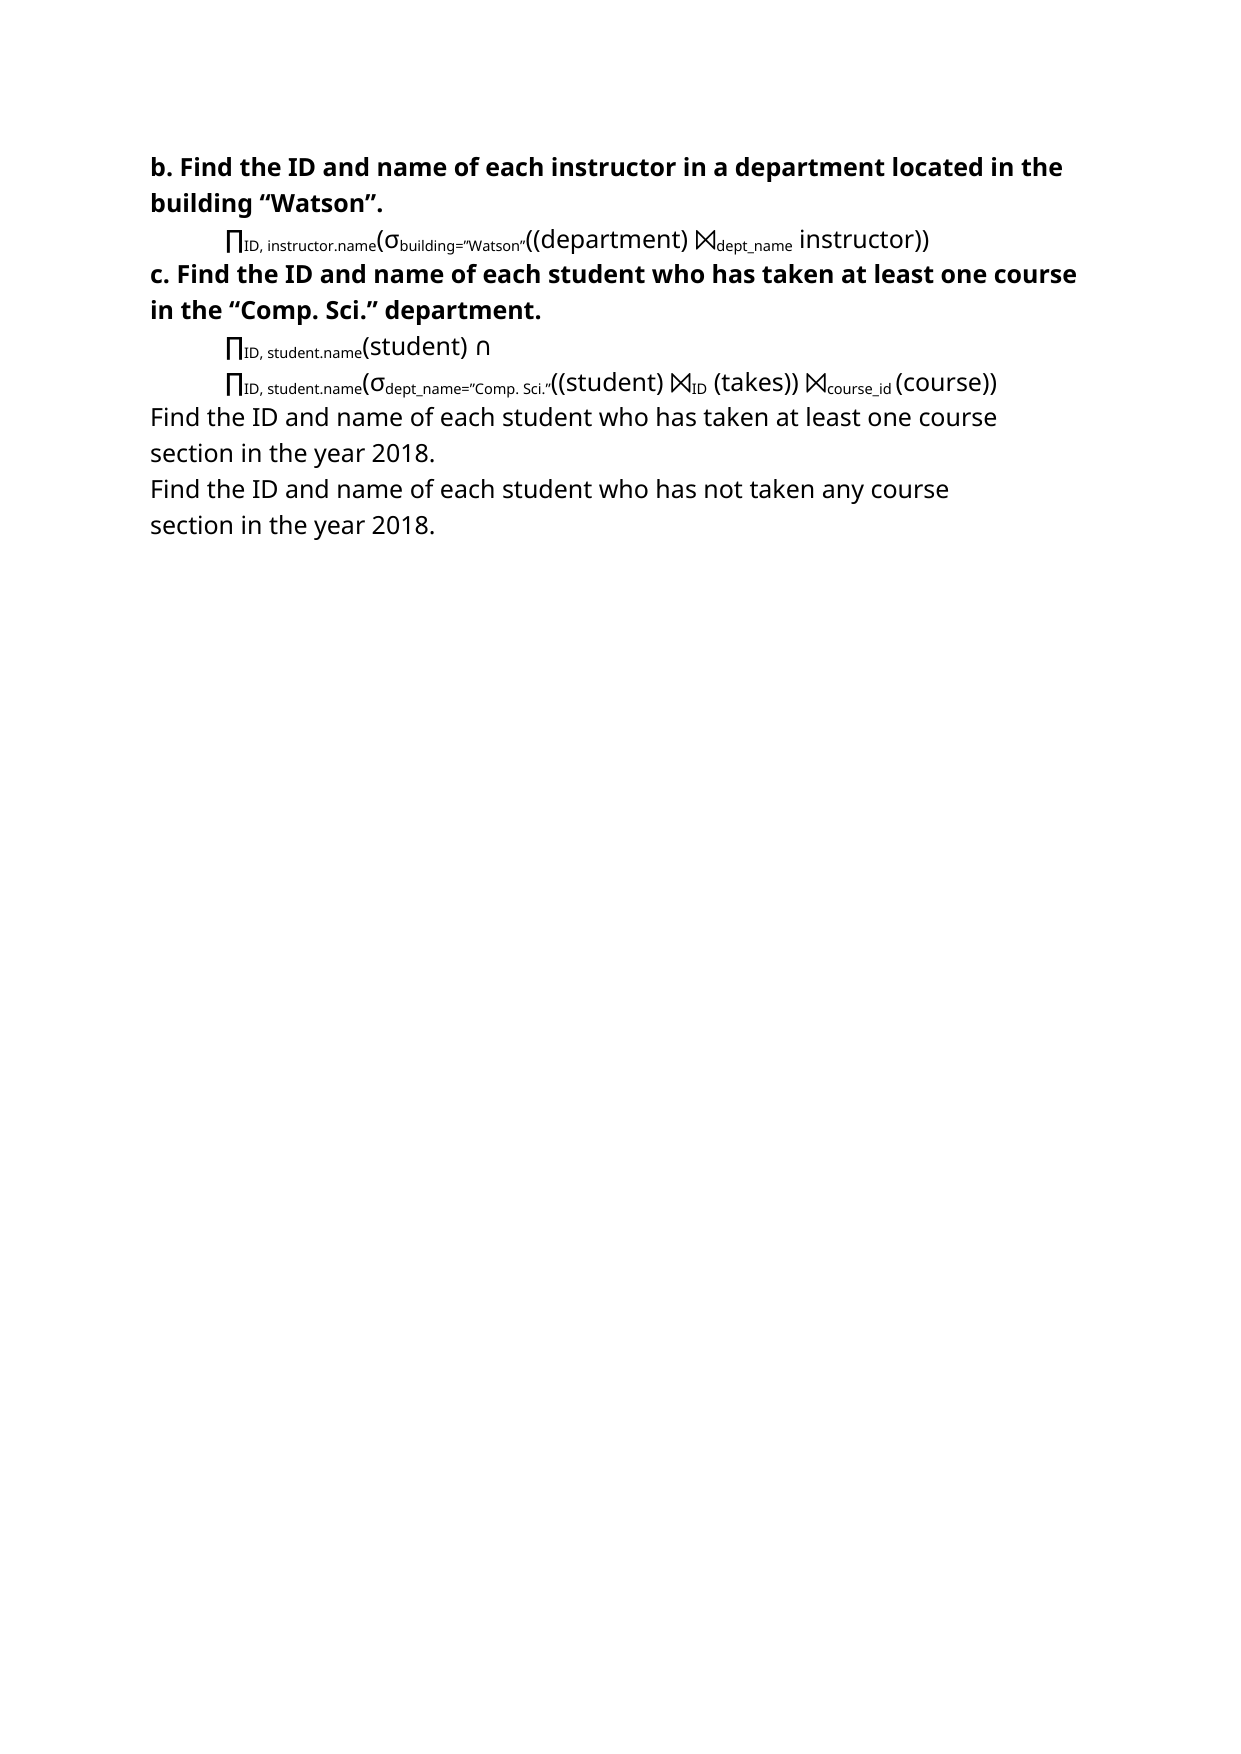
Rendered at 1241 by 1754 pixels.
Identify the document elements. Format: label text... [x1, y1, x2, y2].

text section in the year 2018. [150, 436, 1091, 470]
text Find the ID and name of each student who has not taken any course [150, 472, 1091, 506]
text ∏ID, instructor.name(σbuilding=”Watson”((department) ⨝dept_name instructor)) [150, 221, 1091, 256]
text section in the year 2018. [150, 507, 1091, 541]
text c. Find the ID and name of each student who has taken at least one course in the “Comp. Sci.” department. [150, 257, 1091, 327]
text b. Find the ID and name of each instructor in a department located in the building “Watson”. [150, 150, 1091, 220]
text ∏ID, student.name(student) ∩ ∏ID, student.name(σdept_name=”Comp. Sci.”((student) ⨝ID (takes)) ⨝course_id (course)) [150, 329, 1091, 398]
text Find the ID and name of each student who has taken at least one course [150, 400, 1091, 434]
